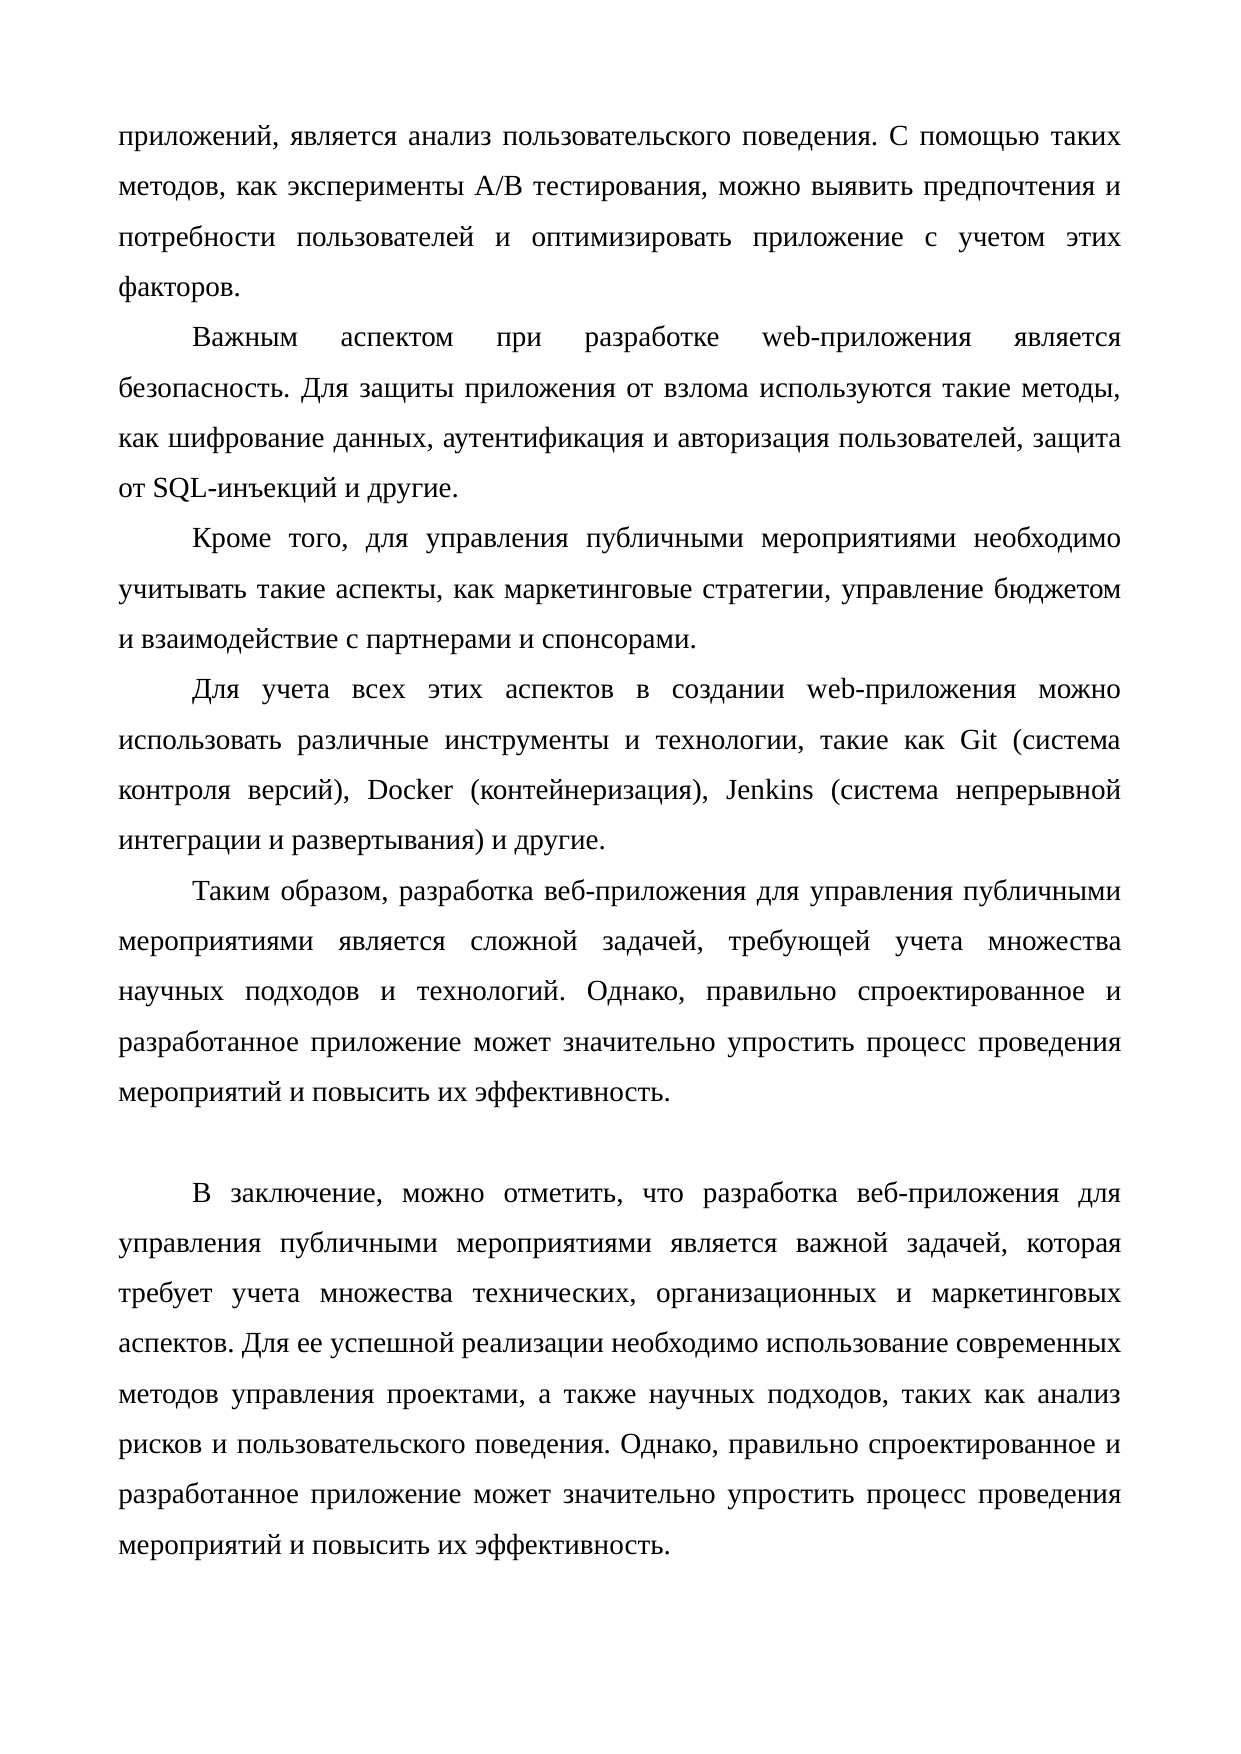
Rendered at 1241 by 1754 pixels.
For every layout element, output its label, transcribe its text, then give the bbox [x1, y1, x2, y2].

text Кроме того, для управления публичными мероприятиями необходимо учитывать такие аспекты, как маркетинговые стратегии, управление бюджетом и взаимодействие с партнерами и спонсорами. [118, 521, 1122, 655]
text Важным аспектом при разработке web-приложения является безопасность. Для защиты приложения от взлома используются такие методы, как шифрование данных, аутентификация и авторизация пользователей, защита от SQL-инъекций и другие. [118, 319, 1122, 504]
text В заключение, можно отметить, что разработка веб-приложения для управления публичными мероприятиями является важной задачей, которая требует учета множества технических, организационных и маркетинговых аспектов. Для ее успешной реализации необходимо использование современных методов управления проектами, а также научных подходов, таких как анализ рисков и пользовательского поведения. Однако, правильно спроектированное и разработанное приложение может значительно упростить процесс проведения мероприятий и повысить их эффективность. [118, 1175, 1122, 1560]
text Таким образом, разработка веб-приложения для управления публичными мероприятиями является сложной задачей, требующей учета множества научных подходов и технологий. Однако, правильно спроектированное и разработанное приложение может значительно упростить процесс проведения мероприятий и повысить их эффективность. [118, 873, 1122, 1108]
text Для учета всех этих аспектов в создании web-приложения можно использовать различные инструменты и технологии, такие как Git (система контроля версий), Docker (контейнеризация), Jenkins (система непрерывной интеграции и развертывания) и другие. [118, 672, 1122, 856]
text приложений, является анализ пользовательского поведения. С помощью таких методов, как эксперименты A/B тестирования, можно выявить предпочтения и потребности пользователей и оптимизировать приложение с учетом этих факторов. [118, 118, 1122, 303]
